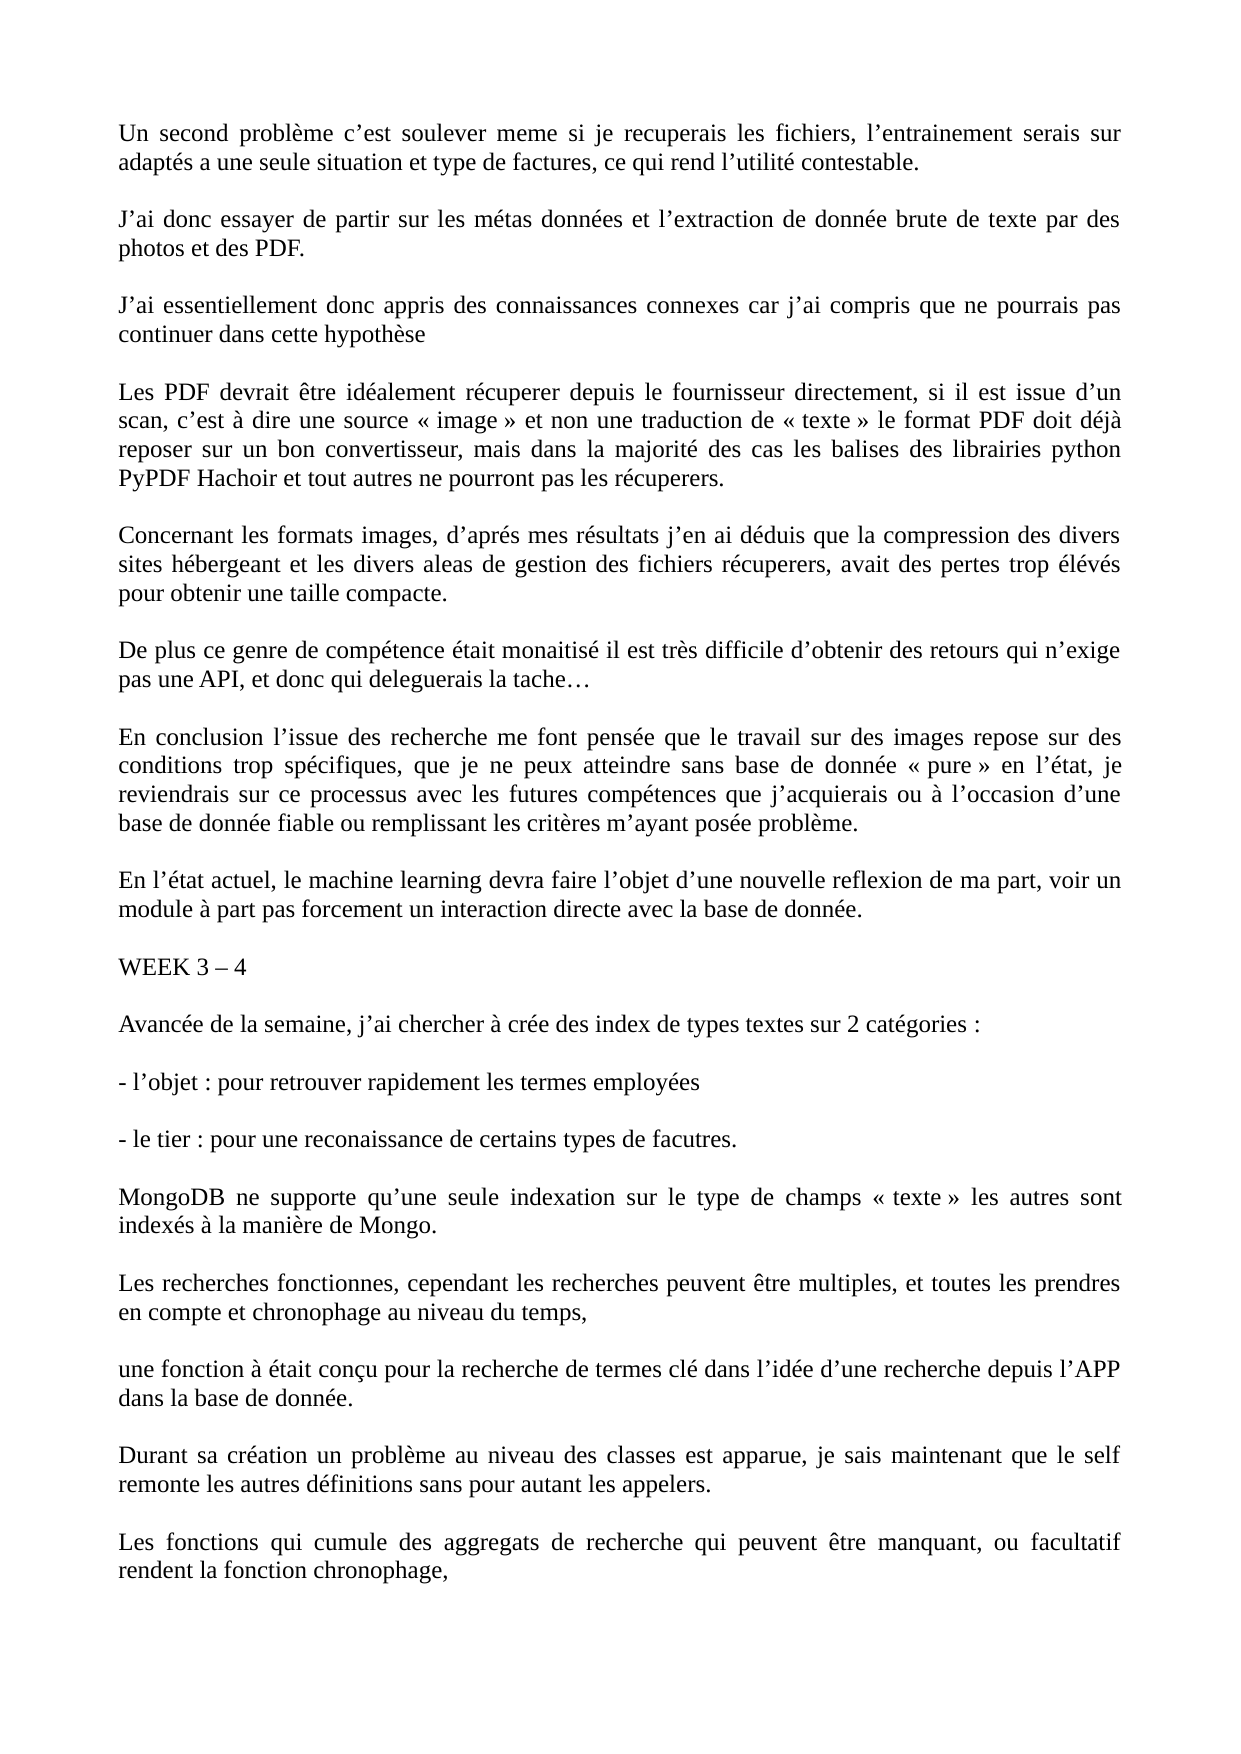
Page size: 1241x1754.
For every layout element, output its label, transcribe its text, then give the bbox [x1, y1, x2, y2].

text une fonction à était conçu pour la recherche de termes clé dans l’idée d’une recherche depuis l’APP dans la base de donnée. [118, 1354, 1122, 1412]
text Un second problème c’est soulever meme si je recuperais les fichiers, l’entrainement serais sur adaptés a une seule situation et type de factures, ce qui rend l’utilité contestable. [118, 118, 1122, 176]
text J’ai essentiellement donc appris des connaissances connexes car j’ai compris que ne pourrais pas continuer dans cette hypothèse [118, 291, 1122, 348]
text J’ai donc essayer de partir sur les métas données et l’extraction de donnée brute de texte par des photos et des PDF. [118, 204, 1122, 262]
text Les recherches fonctionnes, cependant les recherches peuvent être multiples, et toutes les prendres en compte et chronophage au niveau du temps, [118, 1268, 1122, 1326]
text - le tier : pour une reconaissance de certains types de facutres. [118, 1124, 1122, 1153]
text Durant sa création un problème au niveau des classes est apparue, je sais maintenant que le self remonte les autres définitions sans pour autant les appelers. [118, 1441, 1122, 1498]
text En l’état actuel, le machine learning devra faire l’objet d’une nouvelle reflexion de ma part, voir un module à part pas forcement un interaction directe avec la base de donnée. [118, 866, 1122, 923]
text MongoDB ne supporte qu’une seule indexation sur le type de champs « texte » les autres sont indexés à la manière de Mongo. [118, 1182, 1122, 1239]
text En conclusion l’issue des recherche me font pensée que le travail sur des images repose sur des conditions trop spécifiques, que je ne peux atteindre sans base de donnée « pure » en l’état, je reviendrais sur ce processus avec les futures compétences que j’acquierais ou à l’occasion d’une base de donnée fiable ou remplissant les critères m’ayant posée problème. [118, 722, 1122, 837]
text Les fonctions qui cumule des aggregats de recherche qui peuvent être manquant, ou facultatif rendent la fonction chronophage, [118, 1527, 1122, 1584]
text Concernant les formats images, d’aprés mes résultats j’en ai déduis que la compression des divers sites hébergeant et les divers aleas de gestion des fichiers récuperers, avait des pertes trop élévés pour obtenir une taille compacte. [118, 521, 1122, 607]
text WEEK 3 – 4 [118, 952, 1122, 981]
text Avancée de la semaine, j’ai chercher à crée des index de types textes sur 2 catégories : [118, 1009, 1122, 1038]
text Les PDF devrait être idéalement récuperer depuis le fournisseur directement, si il est issue d’un scan, c’est à dire une source « image » et non une traduction de « texte » le format PDF doit déjà reposer sur un bon convertisseur, mais dans la majorité des cas les balises des librairies python PyPDF Hachoir et tout autres ne pourront pas les récuperers. [118, 377, 1122, 492]
text De plus ce genre de compétence était monaitisé il est très difficile d’obtenir des retours qui n’exige pas une API, et donc qui deleguerais la tache… [118, 636, 1122, 693]
text - l’objet : pour retrouver rapidement les termes employées [118, 1067, 1122, 1096]
